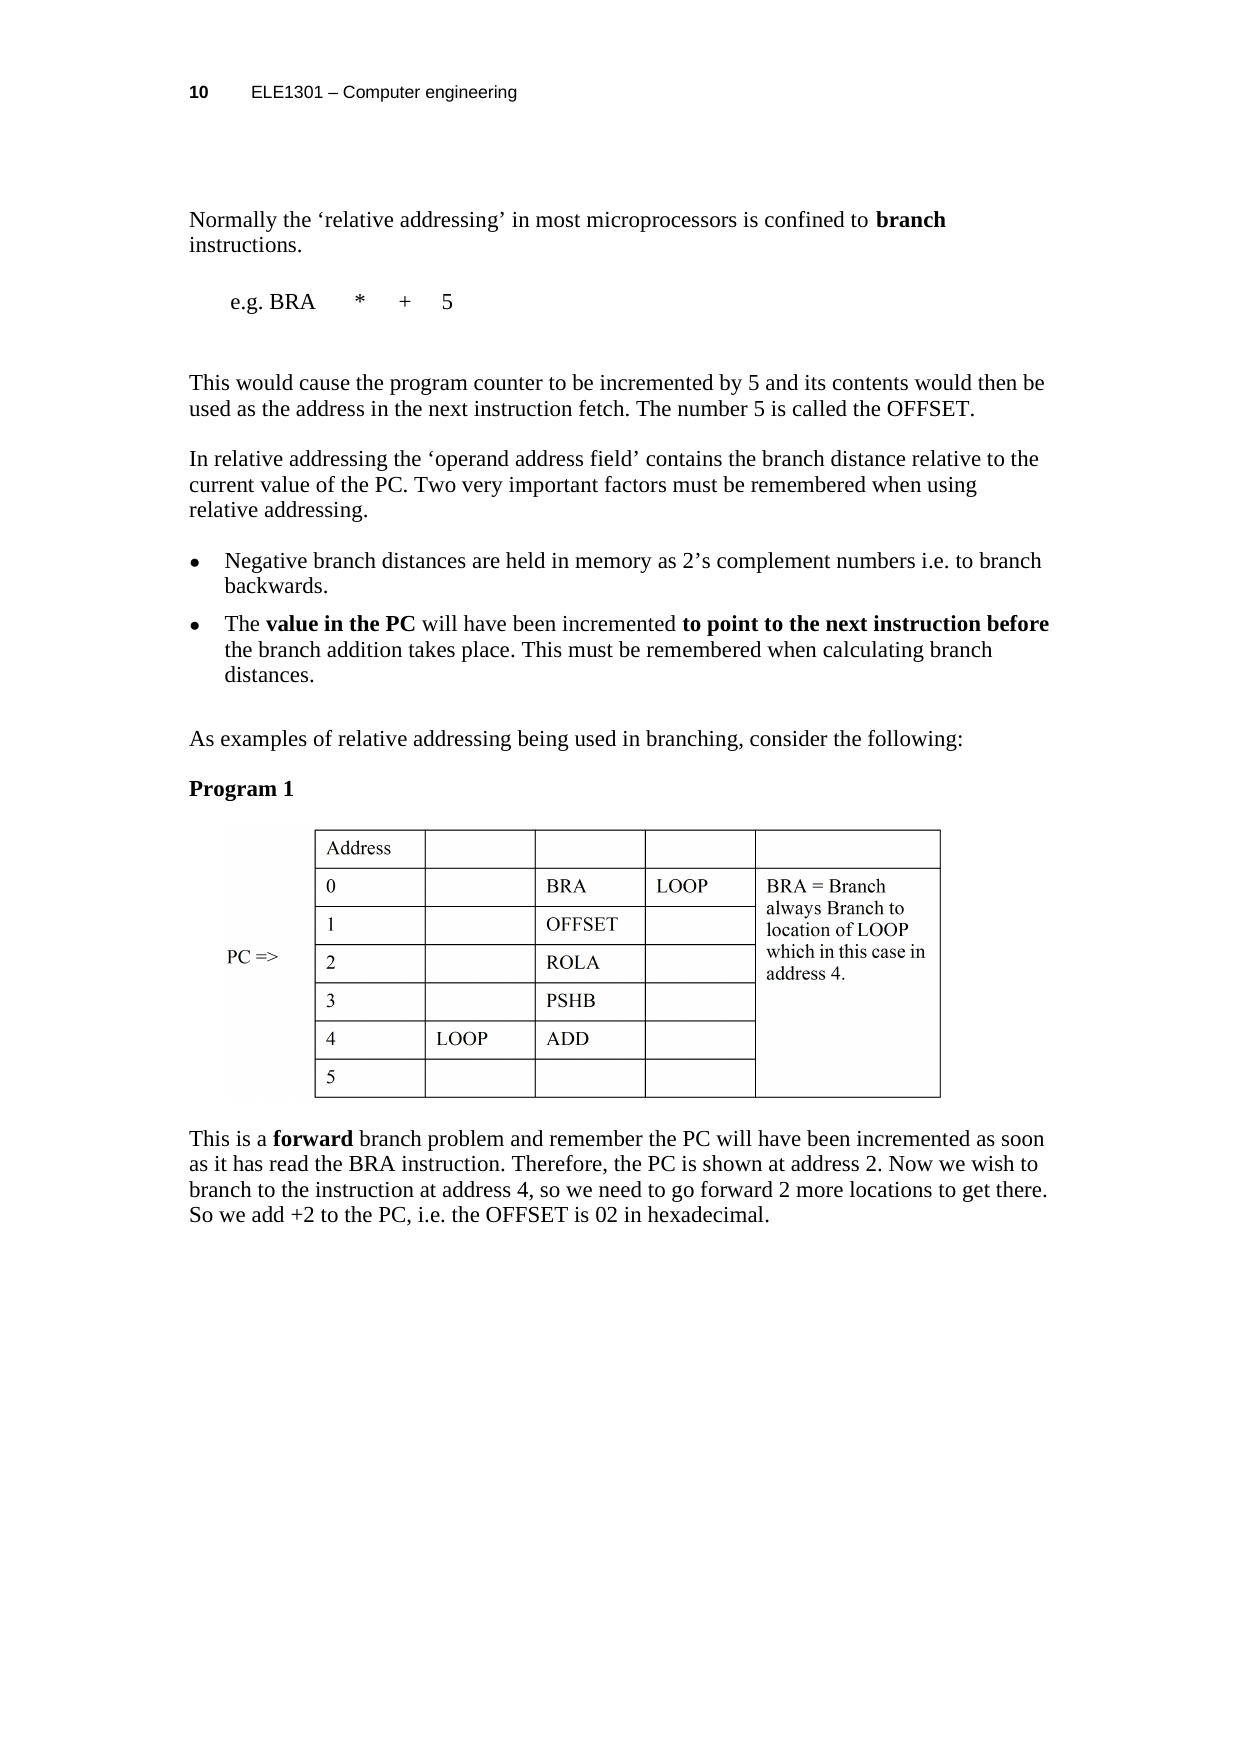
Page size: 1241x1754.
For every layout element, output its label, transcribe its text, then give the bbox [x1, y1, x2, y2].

text This would cause the program counter to be incremented by 5 and its contents would then be used as the address in the next instruction fetch. The number 5 is called the OFFSET. [189, 370, 1051, 421]
text Program 1 [189, 776, 1051, 802]
table_header e.g. BRA [224, 283, 343, 320]
text Normally the ‘relative addressing’ in most microprocessors is confined to branch instructions. [189, 207, 1051, 258]
list The value in the PC will have been incremented to point to the next instruction before the branch addition takes place. This must be remembered when calculating branch distances. [189, 611, 1051, 713]
table_header * [343, 283, 387, 320]
picture [224, 826, 945, 1101]
list Negative branch distances are held in memory as 2’s complement numbers i.e. to branch backwards. [189, 548, 1051, 599]
table_header 5 [430, 283, 474, 320]
text In relative addressing the ‘operand address field’ contains the branch distance relative to the current value of the PC. Two very important factors must be remembered when using relative addressing. [189, 446, 1051, 523]
table_header + [387, 283, 430, 320]
text This is a forward branch problem and remember the PC will have been incremented as soon as it has read the BRA instruction. Therefore, the PC is shown at address 2. Now we wish to branch to the instruction at address 4, so we need to go forward 2 more locations to get there. So we add +2 to the PC, i.e. the OFFSET is 02 in hexadecimal. [189, 1126, 1051, 1228]
text As examples of relative addressing being used in branching, consider the following: [189, 726, 1051, 751]
